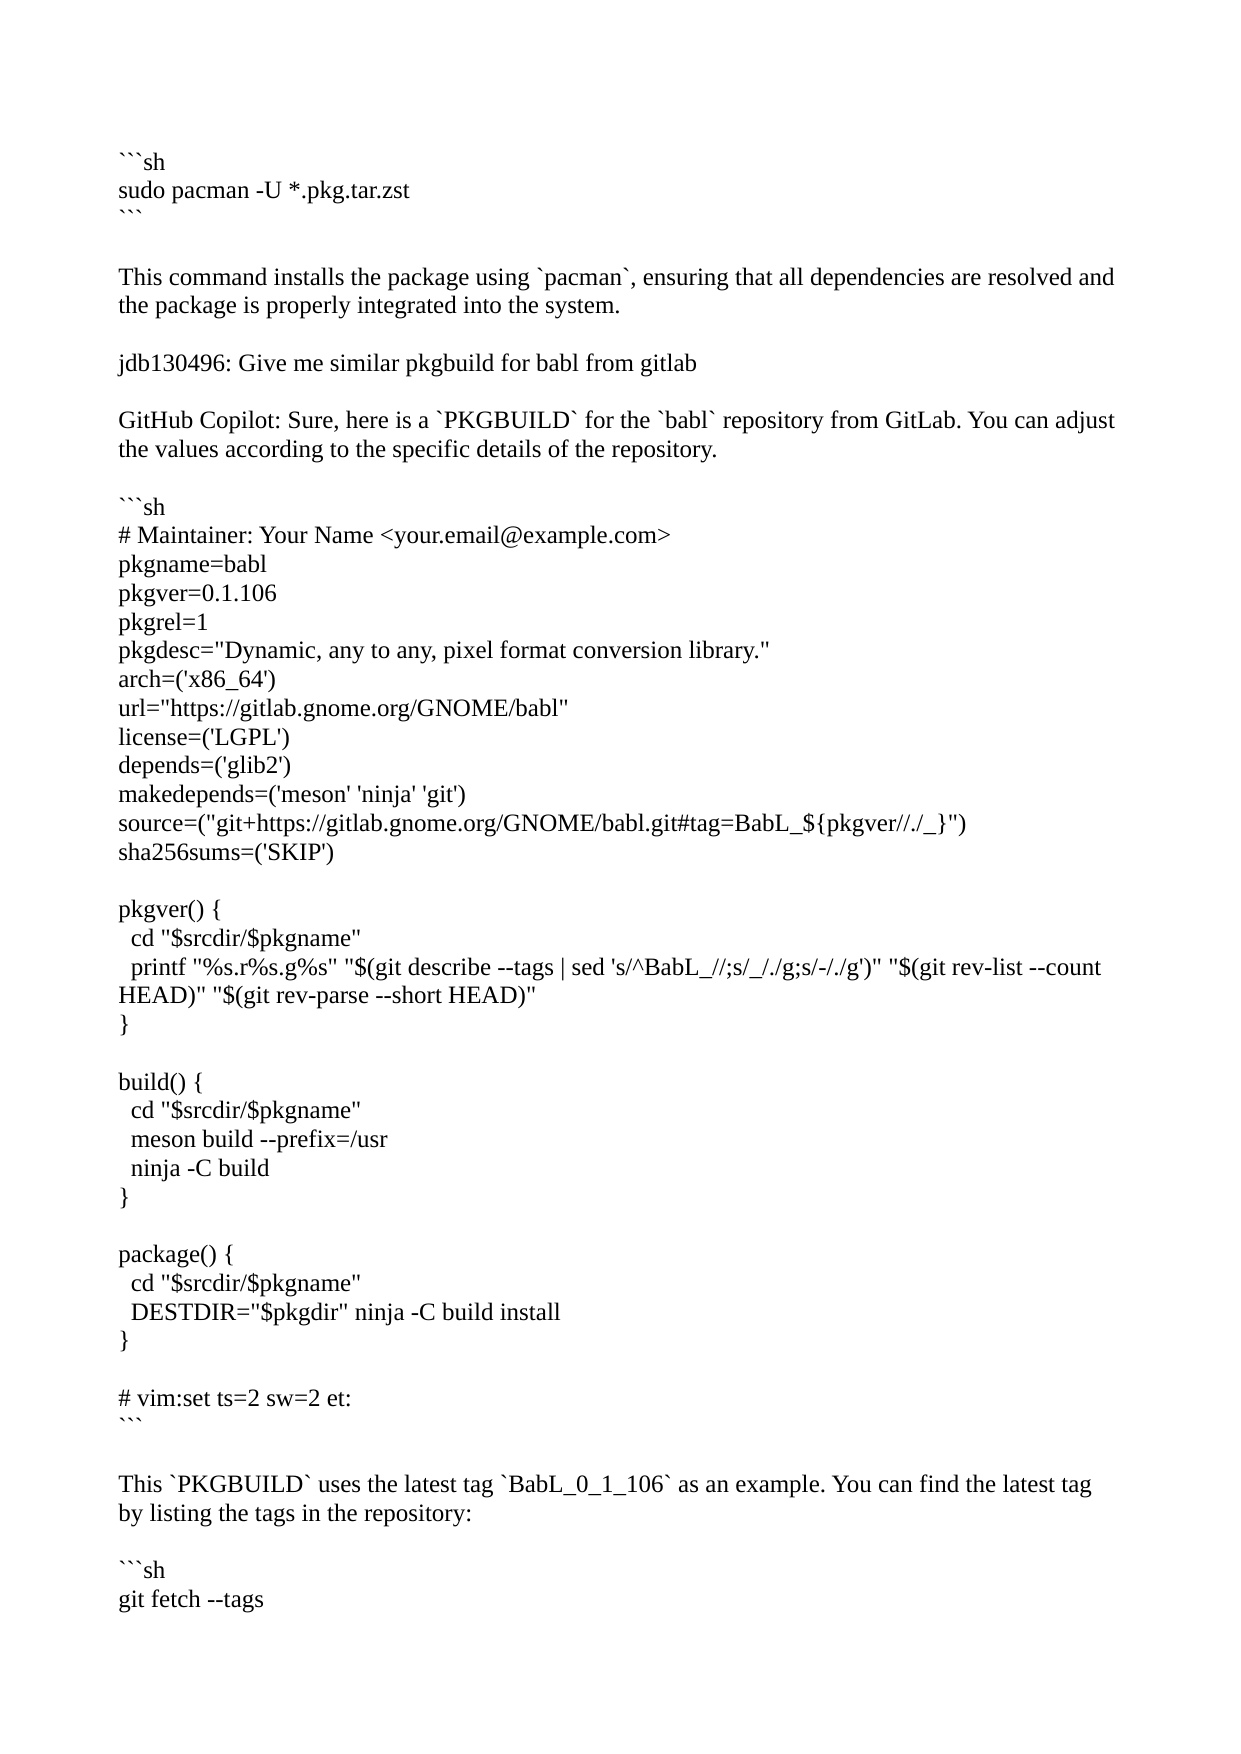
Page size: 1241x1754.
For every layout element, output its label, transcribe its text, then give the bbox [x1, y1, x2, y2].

text } [118, 1009, 1122, 1038]
text ```sh [118, 147, 1122, 176]
text pkgver() { [118, 894, 1122, 923]
text } [118, 1182, 1122, 1211]
text ``` [118, 204, 1122, 233]
text jdb130496: Give me similar pkgbuild for babl from gitlab [118, 348, 1122, 377]
text DESTDIR="$pkgdir" ninja -C build install [118, 1297, 1122, 1326]
text ```sh [118, 1556, 1122, 1584]
text build() { [118, 1067, 1122, 1096]
text sha256sums=('SKIP') [118, 837, 1122, 866]
text This command installs the package using `pacman`, ensuring that all dependencies are resolved and the package is properly integrated into the system. [118, 262, 1122, 319]
text ``` [118, 1412, 1122, 1441]
text ```sh [118, 492, 1122, 521]
text cd "$srcdir/$pkgname" [118, 923, 1122, 952]
text # Maintainer: Your Name <your.email@example.com> [118, 521, 1122, 549]
text } [118, 1326, 1122, 1354]
text git fetch --tags [118, 1584, 1122, 1613]
text cd "$srcdir/$pkgname" [118, 1096, 1122, 1124]
text depends=('glib2') [118, 751, 1122, 779]
text makedepends=('meson' 'ninja' 'git') [118, 779, 1122, 808]
text # vim:set ts=2 sw=2 et: [118, 1383, 1122, 1412]
text arch=('x86_64') [118, 664, 1122, 693]
text pkgrel=1 [118, 607, 1122, 636]
text license=('LGPL') [118, 722, 1122, 751]
text meson build --prefix=/usr [118, 1124, 1122, 1153]
text pkgdesc="Dynamic, any to any, pixel format conversion library." [118, 636, 1122, 664]
text printf "%s.r%s.g%s" "$(git describe --tags | sed 's/^BabL_//;s/_/./g;s/-/./g')" "$(git rev-list --count HEAD)" "$(git rev-parse --short HEAD)" [118, 952, 1122, 1009]
text This `PKGBUILD` uses the latest tag `BabL_0_1_106` as an example. You can find the latest tag by listing the tags in the repository: [118, 1469, 1122, 1527]
text pkgver=0.1.106 [118, 578, 1122, 607]
text cd "$srcdir/$pkgname" [118, 1268, 1122, 1297]
text ninja -C build [118, 1153, 1122, 1182]
text GitHub Copilot: Sure, here is a `PKGBUILD` for the `babl` repository from GitLab. You can adjust the values according to the specific details of the repository. [118, 406, 1122, 463]
text source=("git+https://gitlab.gnome.org/GNOME/babl.git#tag=BabL_${pkgver//./_}") [118, 808, 1122, 837]
text pkgname=babl [118, 549, 1122, 578]
text package() { [118, 1239, 1122, 1268]
text sudo pacman -U *.pkg.tar.zst [118, 176, 1122, 204]
text url="https://gitlab.gnome.org/GNOME/babl" [118, 693, 1122, 722]
